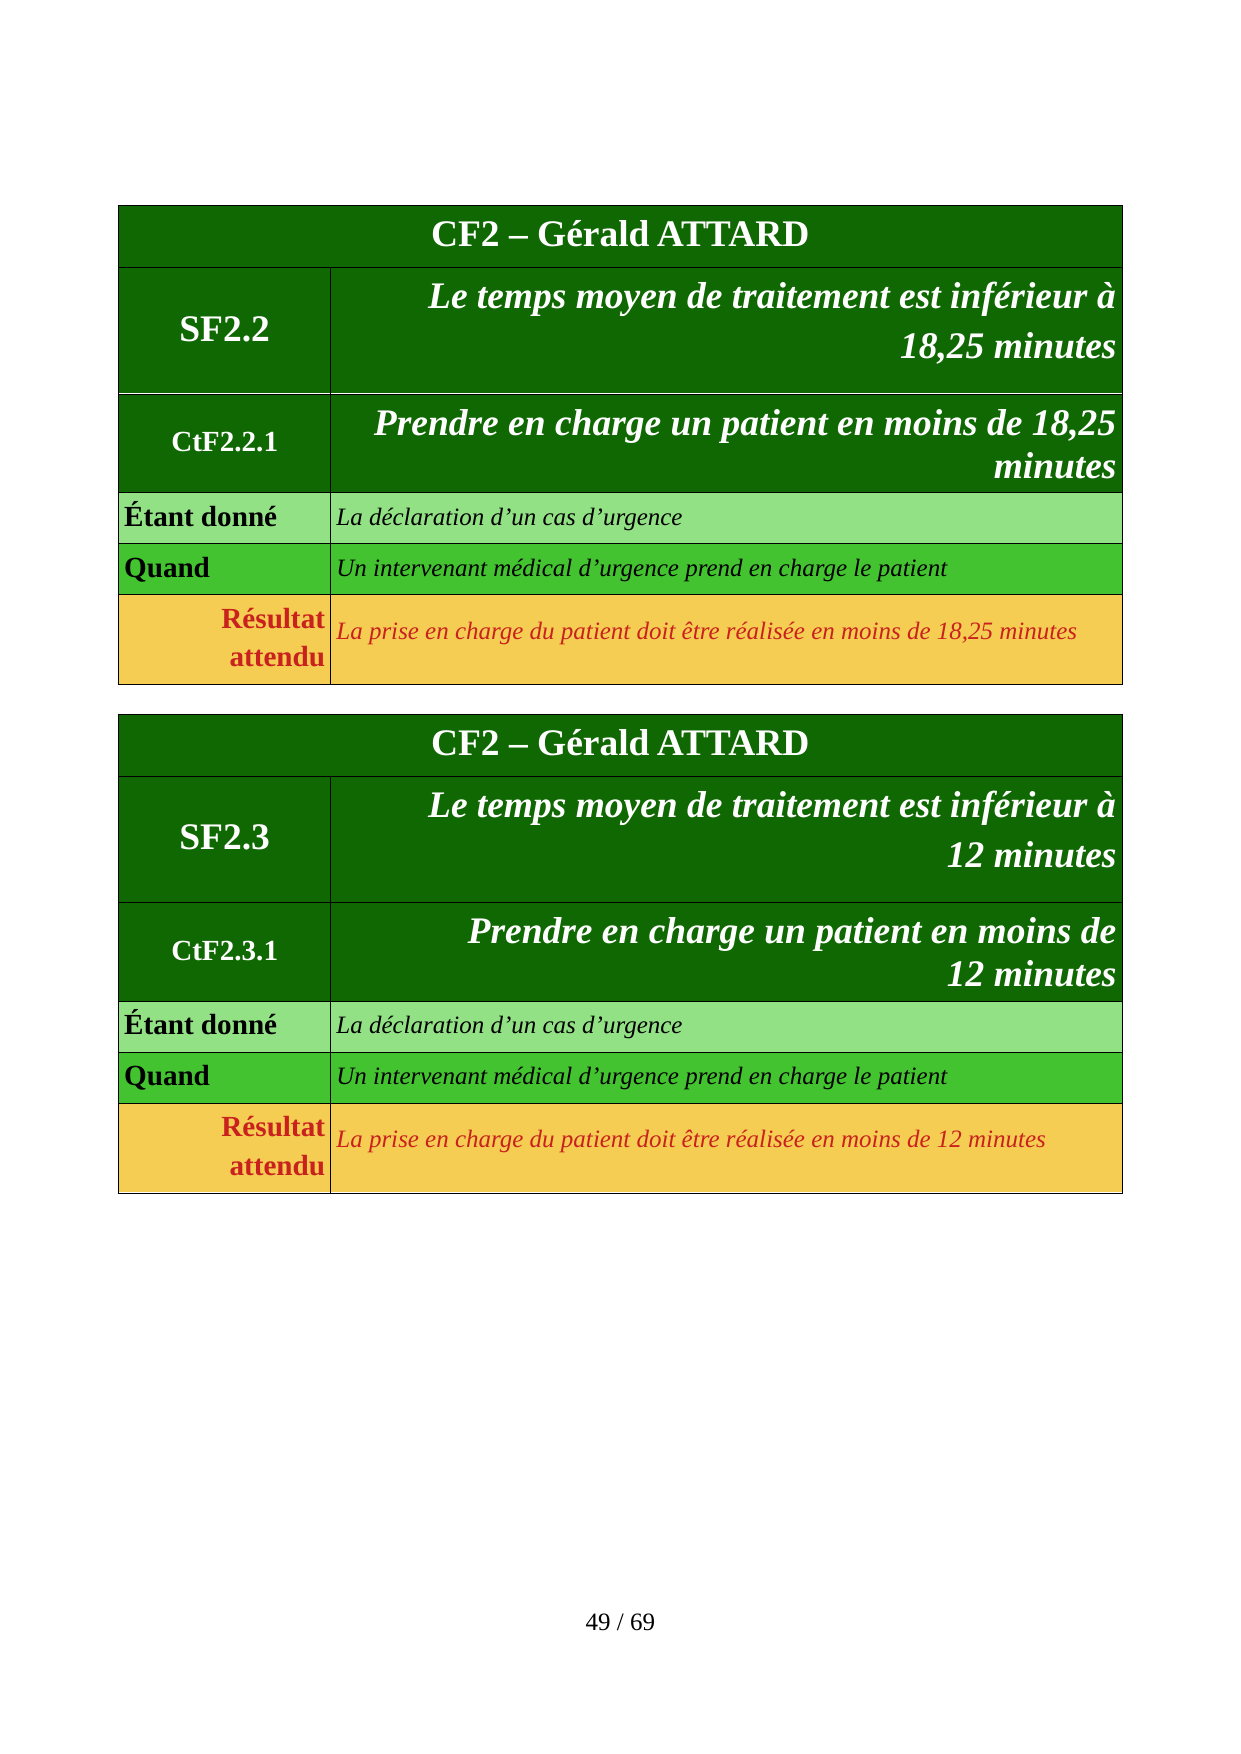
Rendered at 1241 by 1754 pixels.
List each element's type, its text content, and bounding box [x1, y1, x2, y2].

table_cell Un intervenant médical d’urgence prend en charge le patient [331, 544, 1122, 594]
table_header CF2 – Gérald ATTARD [119, 206, 1122, 267]
table_cell SF2.3 [119, 777, 330, 902]
table_cell La déclaration d’un cas d’urgence [331, 493, 1122, 543]
table_cell Étant donné [119, 493, 330, 543]
table_cell CtF2.2.1 [119, 395, 330, 492]
table_cell La prise en charge du patient doit être réalisée en moins de 12 minutes [331, 1104, 1122, 1192]
table_cell La prise en charge du patient doit être réalisée en moins de 18,25 minutes [331, 595, 1122, 684]
table_cell Résultat attendu [119, 1104, 330, 1192]
table_cell SF2.2 [119, 268, 330, 393]
table_cell Étant donné [119, 1002, 330, 1052]
table_cell Le temps moyen de traitement est inférieur à 18,25 minutes [331, 268, 1122, 393]
table_cell Quand [119, 1053, 330, 1103]
table_cell CtF2.3.1 [119, 903, 330, 1001]
table_cell Résultat attendu [119, 595, 330, 684]
table_cell Le temps moyen de traitement est inférieur à 12 minutes [331, 777, 1122, 902]
table_cell La déclaration d’un cas d’urgence [331, 1002, 1122, 1052]
table_cell Quand [119, 544, 330, 594]
table_header CF2 – Gérald ATTARD [119, 715, 1122, 776]
table_cell Prendre en charge un patient en moins de 18,25 minutes [331, 395, 1122, 492]
table_cell Un intervenant médical d’urgence prend en charge le patient [331, 1053, 1122, 1103]
table_cell Prendre en charge un patient en moins de 12 minutes [331, 903, 1122, 1001]
